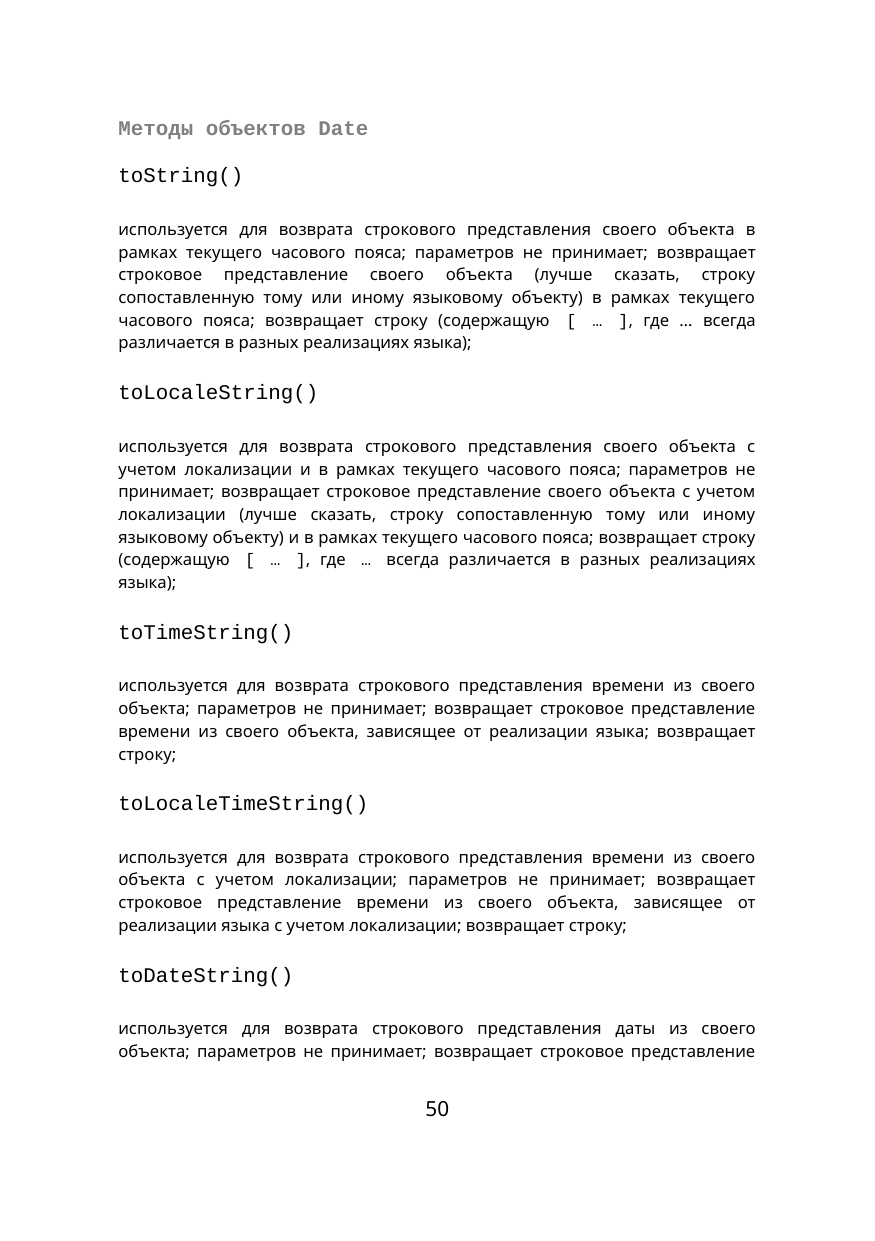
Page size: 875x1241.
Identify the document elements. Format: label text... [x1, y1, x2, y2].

text используется для возврата строкового представления времени из своего объекта; параметров не принимает; возвращает строковое представление времени из своего объекта, зависящее от реализации языка; возвращает строку; [118, 674, 756, 765]
text используется для возврата строкового представления даты из своего объекта; параметров не принимает; возвращает строковое представление [118, 1017, 756, 1062]
text используется для возврата строкового представления своего объекта в рамках текущего часового пояса; параметров не принимает; возвращает строковое представление своего объекта (лучше сказать, строку сопоставленную тому или иному языковому объекту) в рамках текущего часового пояса; возвращает строку (содержащую [ … ], где … всегда различается в разных реализациях языка); [118, 217, 756, 354]
text используется для возврата строкового представления своего объекта с учетом локализации и в рамках текущего часового пояса; параметров не принимает; возвращает строковое представление своего объекта с учетом локализации (лучше сказать, строку сопоставленную тому или иному языковому объекту) и в рамках текущего часового пояса; возвращает строку (содержащую [ … ], где … всегда различается в разных реализациях языка); [118, 434, 756, 593]
text toTimeString() [118, 622, 756, 646]
text toString() [118, 165, 756, 189]
text toLocaleTimeString() [118, 793, 756, 817]
text используется для возврата строкового представления времени из своего объекта с учетом локализации; параметров не принимает; возвращает строковое представление времени из своего объекта, зависящее от реализации языка с учетом локализации; возвращает строку; [118, 845, 756, 936]
text toLocaleString() [118, 382, 756, 406]
text toDateString() [118, 964, 756, 988]
text Методы объектов Date [118, 118, 756, 142]
